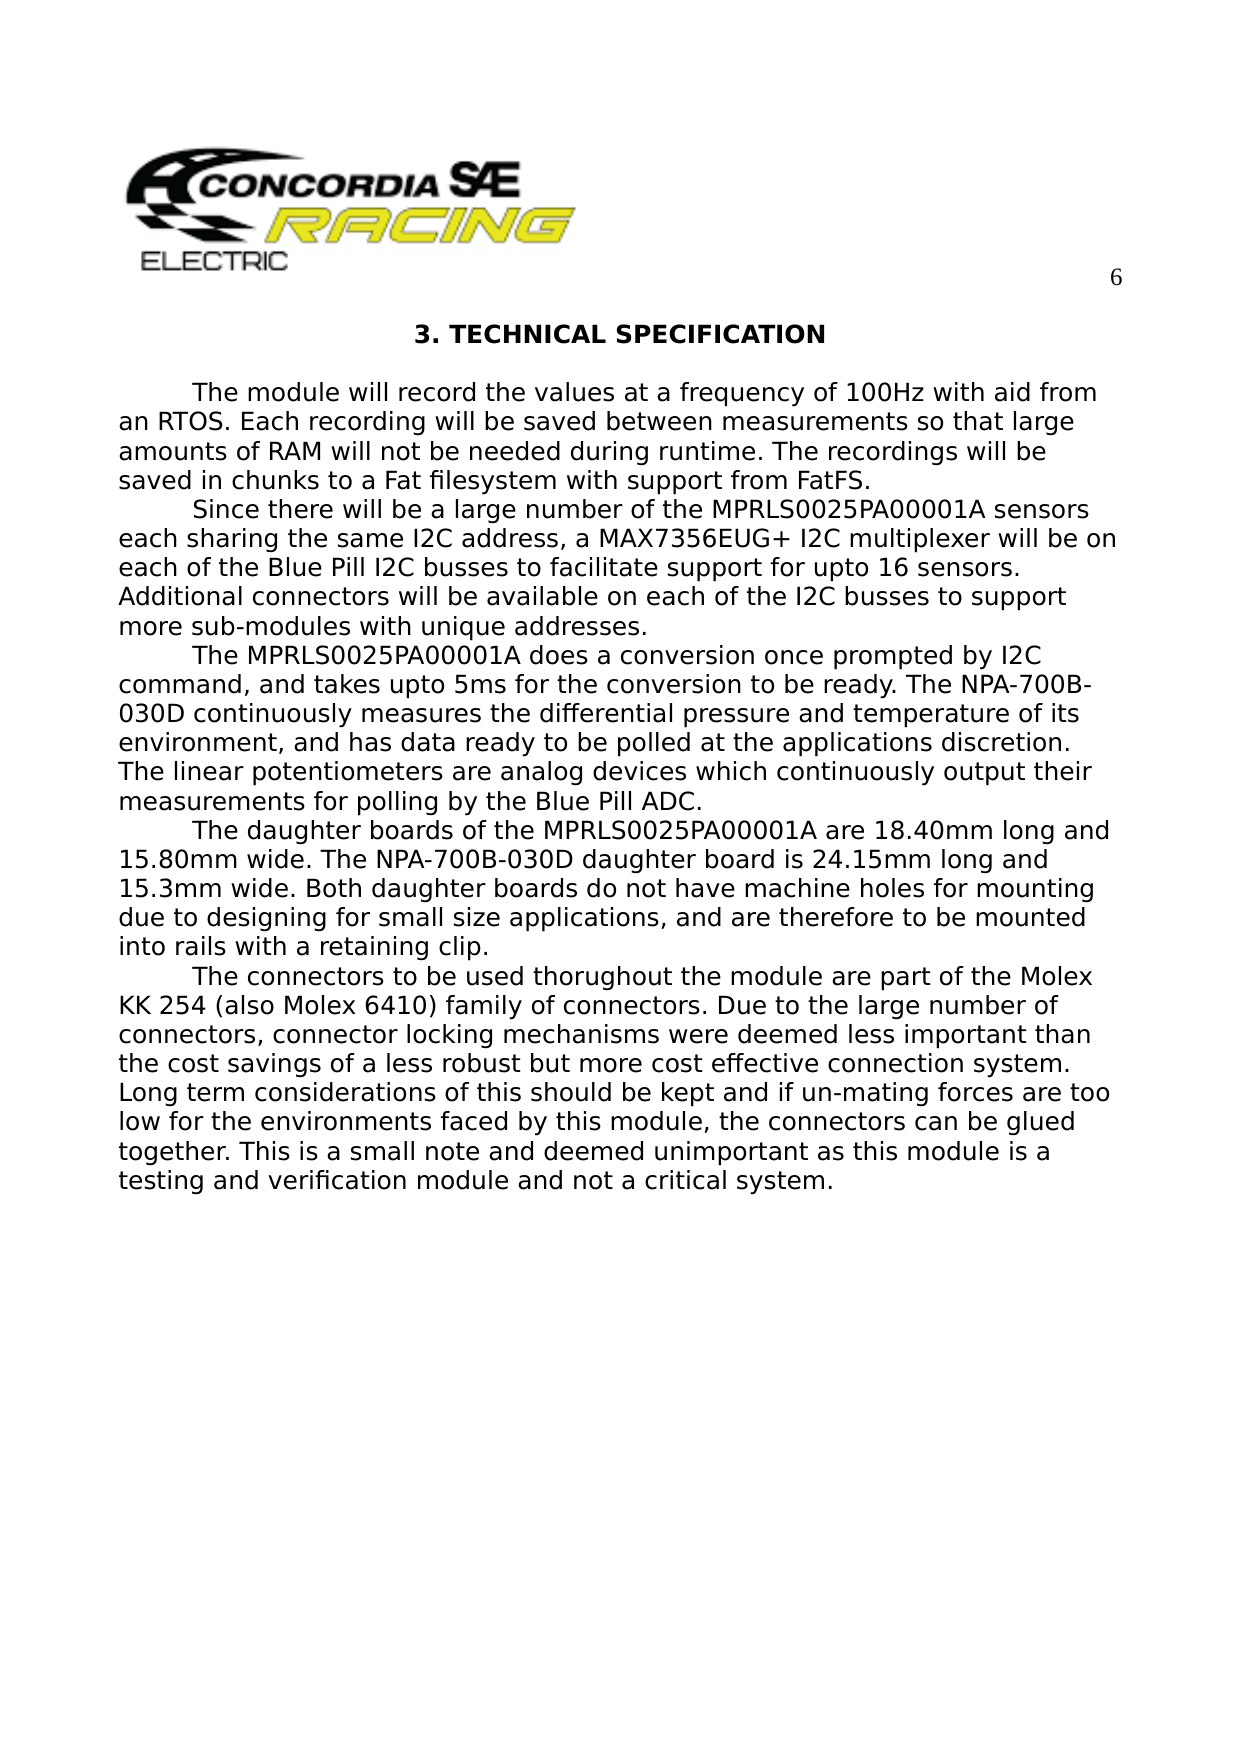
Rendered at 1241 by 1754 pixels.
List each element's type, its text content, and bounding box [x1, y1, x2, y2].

text The module will record the values at a frequency of 100Hz with aid from an RTOS. Each recording will be saved between measurements so that large amounts of RAM will not be needed during runtime. The recordings will be saved in chunks to a Fat filesystem with support from FatFS. [118, 378, 1122, 495]
picture [117, 118, 580, 298]
text The daughter boards of the MPRLS0025PA00001A are 18.40mm long and 15.80mm wide. The NPA-700B-030D daughter board is 24.15mm long and 15.3mm wide. Both daughter boards do not have machine holes for mounting due to designing for small size applications, and are therefore to be mounted into rails with a retaining clip. [118, 816, 1122, 962]
text 3. TECHNICAL SPECIFICATION [118, 320, 1122, 349]
text Since there will be a large number of the MPRLS0025PA00001A sensors each sharing the same I2C address, a MAX7356EUG+ I2C multiplexer will be on each of the Blue Pill I2C busses to facilitate support for upto 16 sensors. Additional connectors will be available on each of the I2C busses to support more sub-modules with unique addresses. [118, 495, 1122, 641]
text The MPRLS0025PA00001A does a conversion once prompted by I2C command, and takes upto 5ms for the conversion to be ready. The NPA-700B-030D continuously measures the differential pressure and temperature of its environment, and has data ready to be polled at the applications discretion. The linear potentiometers are analog devices which continuously output their measurements for polling by the Blue Pill ADC. [118, 641, 1122, 816]
text The connectors to be used thorughout the module are part of the Molex KK 254 (also Molex 6410) family of connectors. Due to the large number of connectors, connector locking mechanisms were deemed less important than the cost savings of a less robust but more cost effective connection system. Long term considerations of this should be kept and if un-mating forces are too low for the environments faced by this module, the connectors can be glued together. This is a small note and deemed unimportant as this module is a testing and verification module and not a critical system. [118, 962, 1122, 1195]
